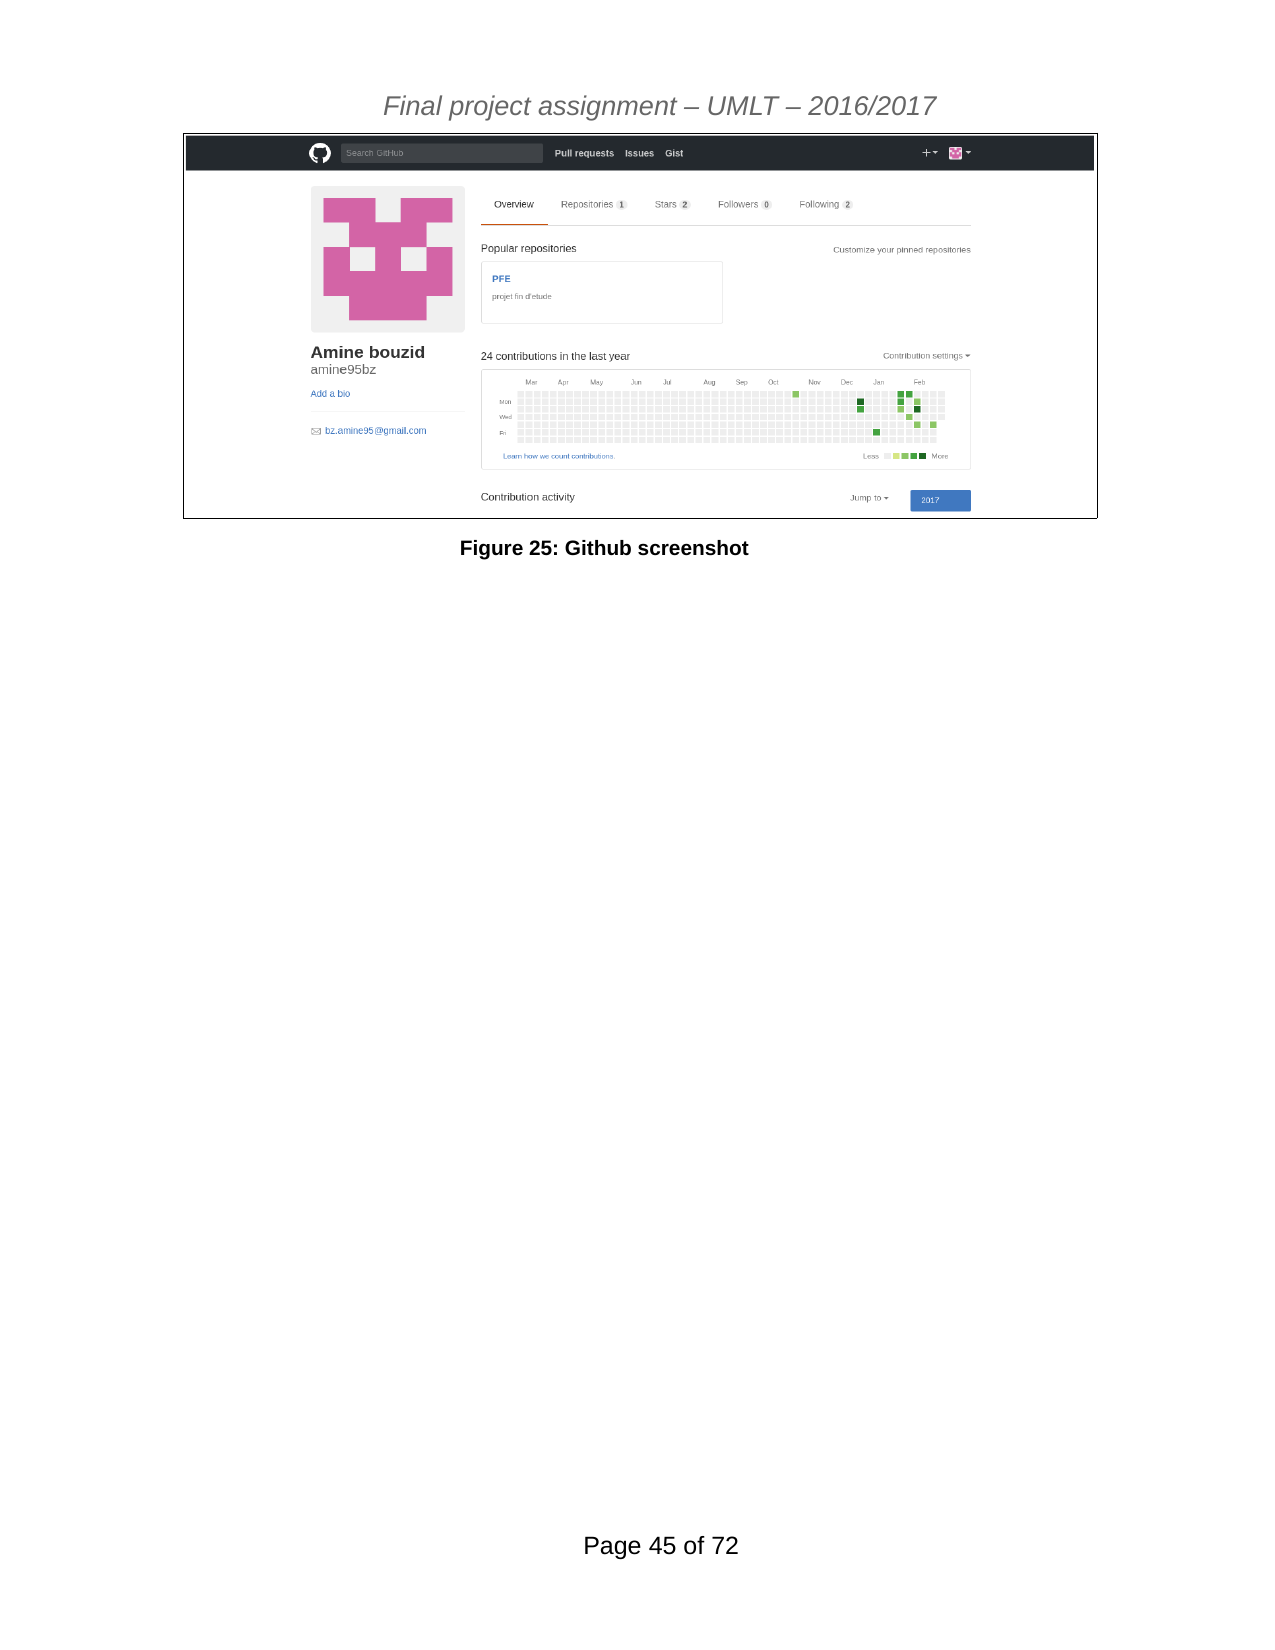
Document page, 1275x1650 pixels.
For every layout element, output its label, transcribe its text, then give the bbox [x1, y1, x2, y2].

text Figure 25: Github screenshot [164, 151, 1158, 561]
picture [185, 135, 1094, 515]
text [184, 134, 1097, 518]
